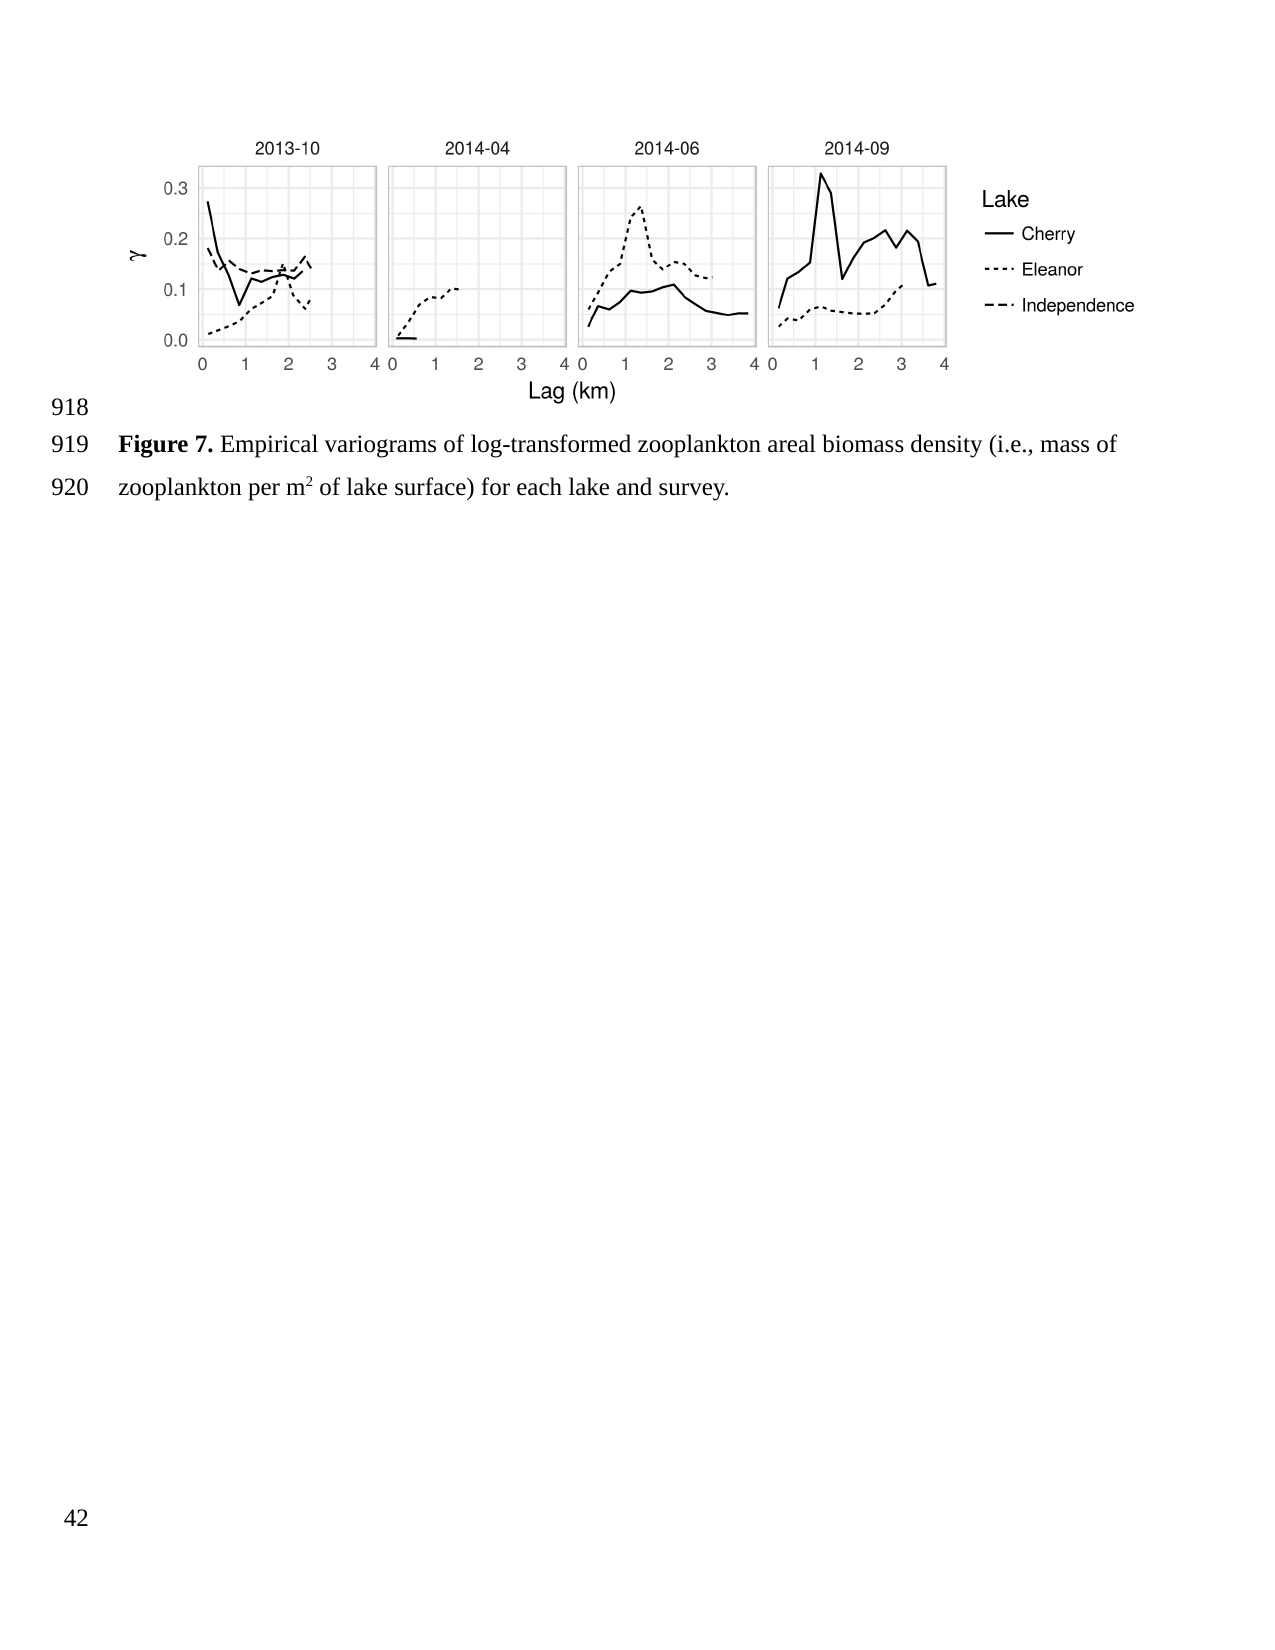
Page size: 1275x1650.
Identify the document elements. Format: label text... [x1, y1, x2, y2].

picture [118, 118, 1157, 415]
text Figure 7. Empirical variograms of log-transformed zooplankton areal biomass density (i.e., mass of zooplankton per m2 of lake surface) for each lake and survey. [118, 429, 1157, 501]
